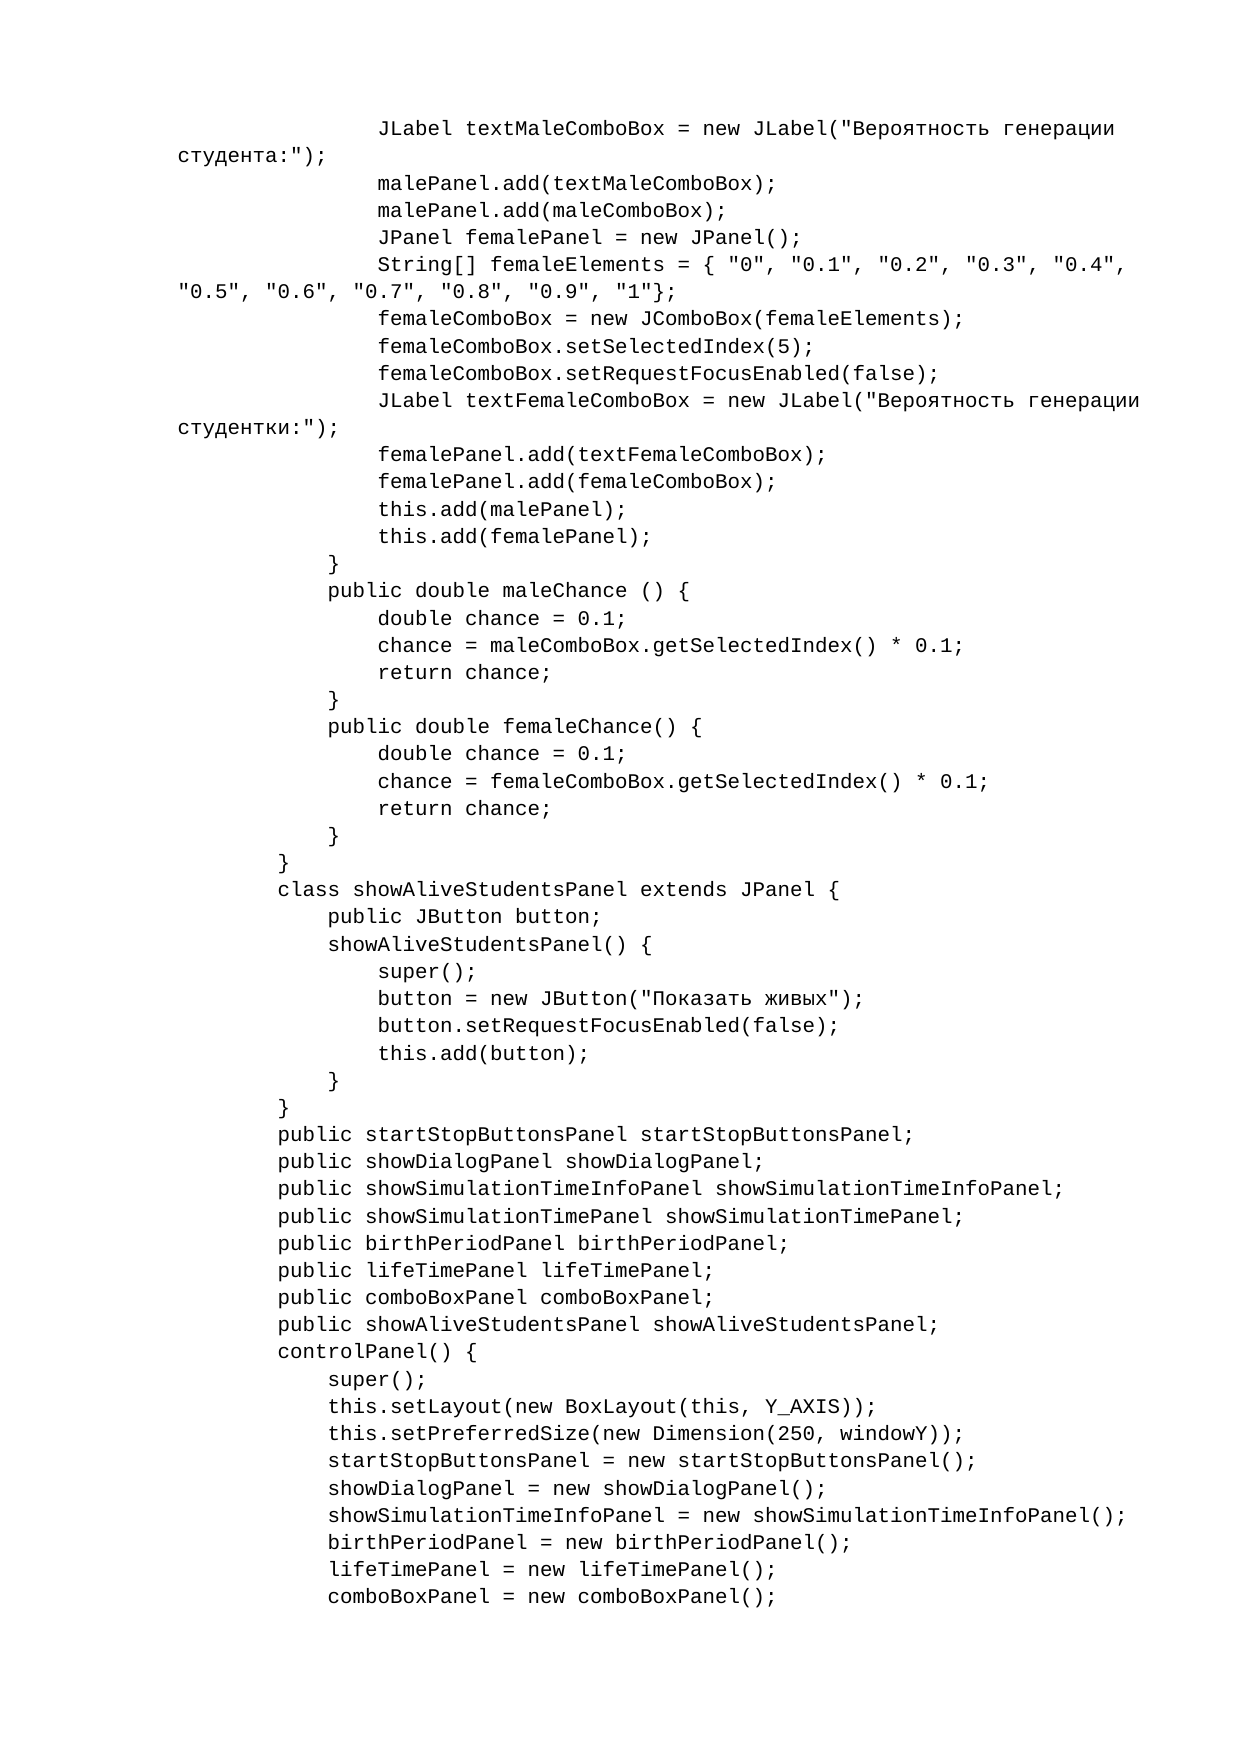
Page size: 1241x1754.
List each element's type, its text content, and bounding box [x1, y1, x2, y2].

text double chance = 0.1; [177, 743, 1152, 767]
text femaleComboBox.setRequestFocusEnabled(false); [177, 363, 1152, 386]
text this.setPreferredSize(new Dimension(250, windowY)); [177, 1423, 1152, 1447]
text this.setLayout(new BoxLayout(this, Y_AXIS)); [177, 1396, 1152, 1419]
text button = new JButton("Показать живых"); [177, 988, 1152, 1012]
text femalePanel.add(textFemaleComboBox); [177, 444, 1152, 468]
text showSimulationTimeInfoPanel = new showSimulationTimeInfoPanel(); [177, 1505, 1152, 1528]
text JPanel femalePanel = new JPanel(); [177, 227, 1152, 251]
text public double maleChance () { [177, 580, 1152, 604]
text chance = maleComboBox.getSelectedIndex() * 0.1; [177, 635, 1152, 658]
text public double femaleChance() { [177, 716, 1152, 740]
text } [177, 553, 1152, 577]
text femalePanel.add(femaleComboBox); [177, 472, 1152, 495]
text } [177, 852, 1152, 876]
text return chance; [177, 662, 1152, 686]
text malePanel.add(maleComboBox); [177, 200, 1152, 223]
text public startStopButtonsPanel startStopButtonsPanel; [177, 1124, 1152, 1148]
text } [177, 1097, 1152, 1121]
text public showAliveStudentsPanel showAliveStudentsPanel; [177, 1314, 1152, 1338]
text public JButton button; [177, 907, 1152, 930]
text public lifeTimePanel lifeTimePanel; [177, 1260, 1152, 1284]
text button.setRequestFocusEnabled(false); [177, 1015, 1152, 1039]
text class showAliveStudentsPanel extends JPanel { [177, 879, 1152, 903]
text JLabel textFemaleComboBox = new JLabel("Вероятность генерации студентки:"); [177, 390, 1152, 441]
text double chance = 0.1; [177, 607, 1152, 631]
text public comboBoxPanel comboBoxPanel; [177, 1287, 1152, 1311]
text public showDialogPanel showDialogPanel; [177, 1151, 1152, 1175]
text JLabel textMaleComboBox = new JLabel("Вероятность генерации студента:"); [177, 118, 1152, 169]
text String[] femaleElements = { "0", "0.1", "0.2", "0.3", "0.4", "0.5", "0.6", "0.7", "0.8", "0.9", "1"}; [177, 254, 1152, 305]
text this.add(malePanel); [177, 499, 1152, 522]
text public showSimulationTimeInfoPanel showSimulationTimeInfoPanel; [177, 1178, 1152, 1202]
text controlPanel() { [177, 1342, 1152, 1365]
text } [177, 1070, 1152, 1093]
text this.add(button); [177, 1042, 1152, 1066]
text lifeTimePanel = new lifeTimePanel(); [177, 1559, 1152, 1583]
text super(); [177, 1369, 1152, 1392]
text super(); [177, 961, 1152, 984]
text this.add(femalePanel); [177, 526, 1152, 549]
text } [177, 689, 1152, 713]
text public birthPeriodPanel birthPeriodPanel; [177, 1233, 1152, 1256]
text chance = femaleComboBox.getSelectedIndex() * 0.1; [177, 771, 1152, 794]
text birthPeriodPanel = new birthPeriodPanel(); [177, 1532, 1152, 1556]
text public showSimulationTimePanel showSimulationTimePanel; [177, 1206, 1152, 1229]
text femaleComboBox = new JComboBox(femaleElements); [177, 308, 1152, 332]
text comboBoxPanel = new comboBoxPanel(); [177, 1586, 1152, 1610]
text showDialogPanel = new showDialogPanel(); [177, 1477, 1152, 1501]
text return chance; [177, 798, 1152, 821]
text showAliveStudentsPanel() { [177, 934, 1152, 957]
text malePanel.add(textMaleComboBox); [177, 172, 1152, 196]
text } [177, 825, 1152, 849]
text startStopButtonsPanel = new startStopButtonsPanel(); [177, 1450, 1152, 1474]
text femaleComboBox.setSelectedIndex(5); [177, 336, 1152, 359]
